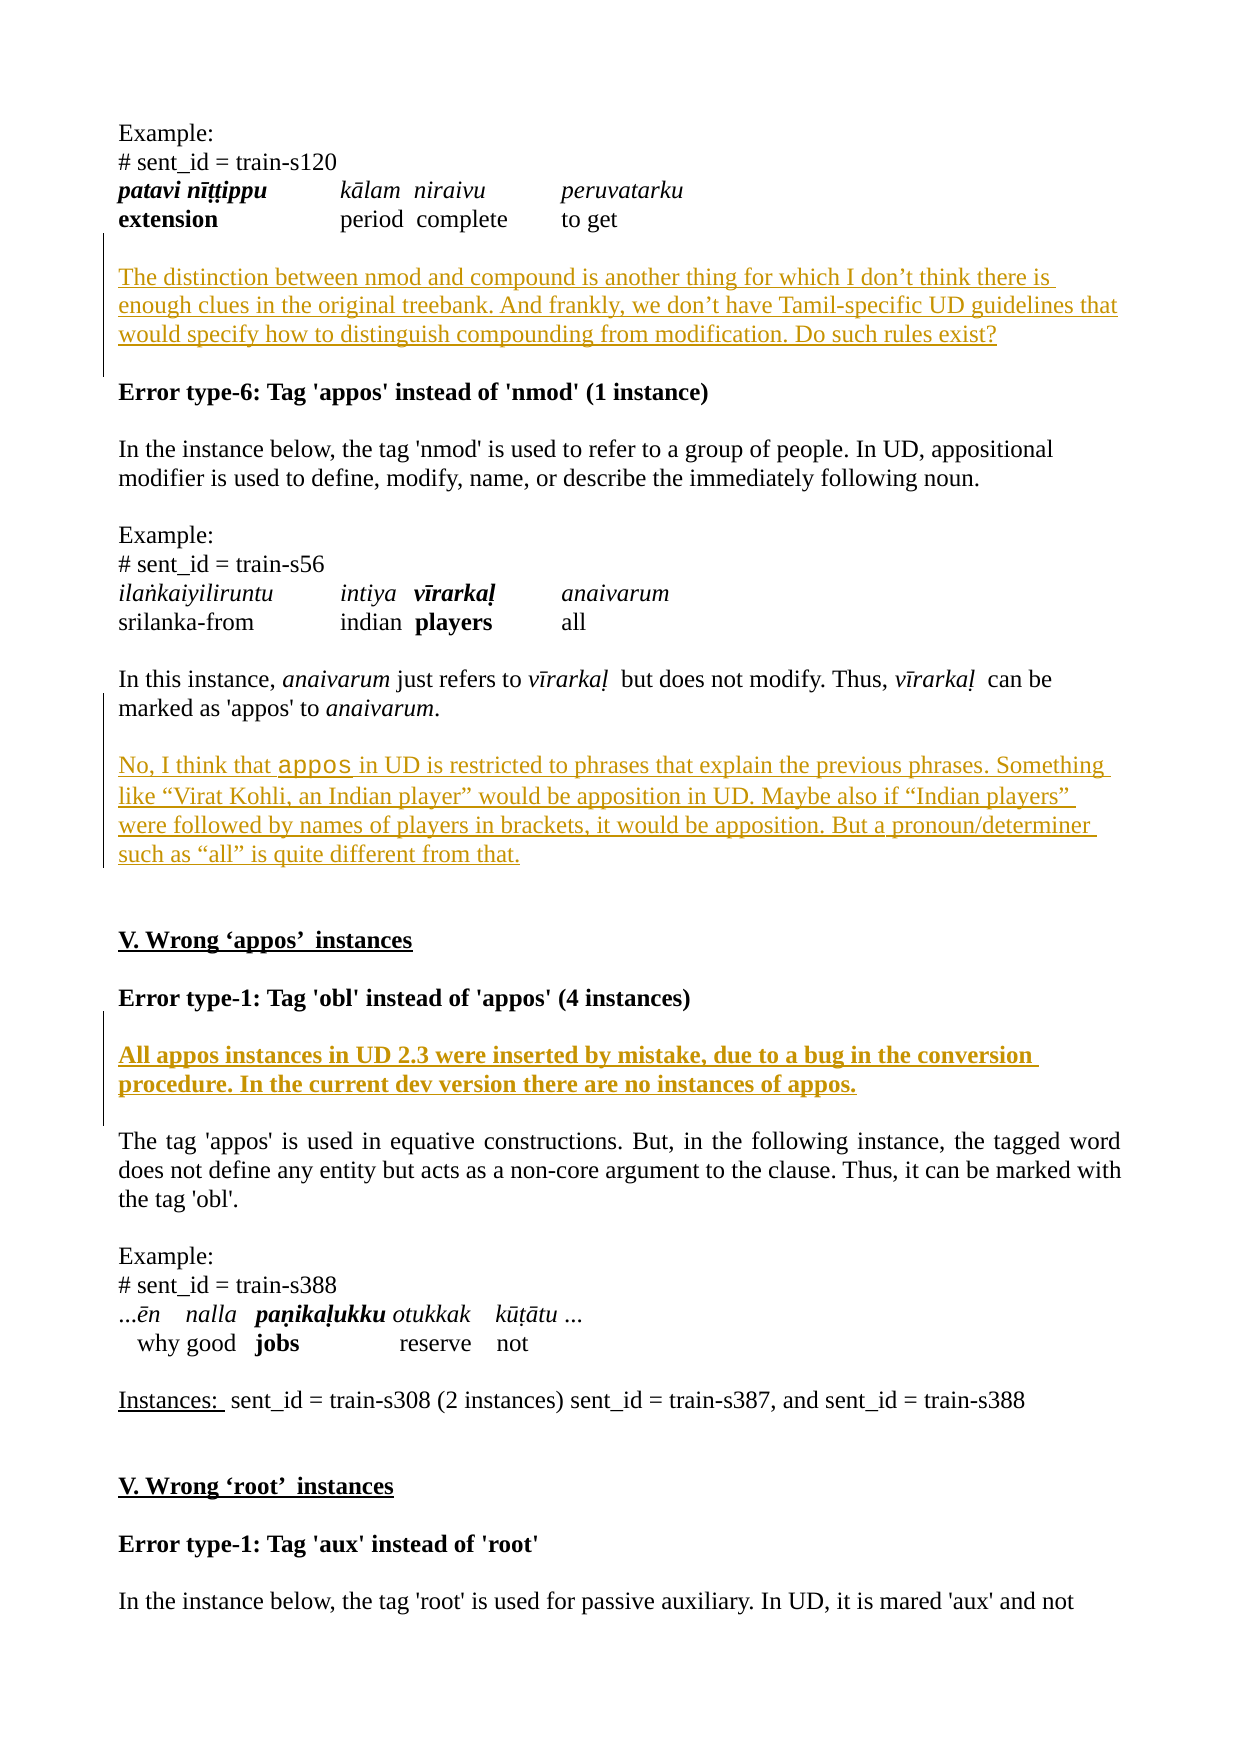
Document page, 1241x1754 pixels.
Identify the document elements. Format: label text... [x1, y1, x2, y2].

text why good jobs reserve not [118, 1328, 1122, 1356]
text V. Wrong ‘appos’ instances [118, 925, 1122, 954]
text Example: [118, 1241, 1122, 1270]
text The distinction between nmod and compound is another thing for which I don’t think there is enough clues in the original treebank. And frankly, we don’t have Tamil-specific UD guidelines that would specify how to distinguish compounding from modification. Do such rules exist? [118, 262, 1122, 348]
text Example: [118, 521, 1122, 549]
text Error type-6: Tag 'appos' instead of 'nmod' (1 instance) [118, 377, 1122, 406]
text In the instance below, the tag 'root' is used for passive auxiliary. In UD, it is mared 'aux' and not [118, 1586, 1122, 1615]
text patavi nīṭṭippu kālam niraivu peruvatarku [118, 176, 1122, 204]
text ilaṅkaiyiliruntu intiya vīrarkaḷ anaivarum [118, 578, 1122, 607]
text # sent_id = train-s388 [118, 1270, 1122, 1299]
text # sent_id = train-s56 [118, 549, 1122, 578]
text ...ēn nalla paṇikaḷukku otukkak kūṭātu ... [118, 1299, 1122, 1328]
text srilanka-from indian players all [118, 607, 1122, 636]
text The tag 'appos' is used in equative constructions. But, in the following instance, the tagged word does not define any entity but acts as a non-core argument to the clause. Thus, it can be marked with the tag 'obl'. [118, 1126, 1122, 1213]
text V. Wrong ‘root’ instances [118, 1471, 1122, 1500]
text Instances: sent_id = train-s308 (2 instances) sent_id = train-s387, and sent_id = train-s388 [118, 1385, 1122, 1414]
text Example: [118, 118, 1122, 147]
text Error type-1: Tag 'aux' instead of 'root' [118, 1529, 1122, 1558]
text All appos instances in UD 2.3 were inserted by mistake, due to a bug in the conversion procedure. In the current dev version there are no instances of appos. [118, 1040, 1122, 1098]
text extension period complete to get [118, 204, 1122, 233]
text # sent_id = train-s120 [118, 147, 1122, 176]
text No, I think that appos in UD is restricted to phrases that explain the previous phrases. Something like “Virat Kohli, an Indian player” would be apposition in UD. Maybe also if “Indian players” were followed by names of players in brackets, it would be apposition. But a pronoun/determiner such as “all” is quite different from that. [118, 751, 1122, 868]
text In the instance below, the tag 'nmod' is used to refer to a group of people. In UD, appositional modifier is used to define, modify, name, or describe the immediately following noun. [118, 434, 1122, 492]
text In this instance, anaivarum just refers to vīrarkaḷ but does not modify. Thus, vīrarkaḷ can be marked as 'appos' to anaivarum. [118, 664, 1122, 722]
text Error type-1: Tag 'obl' instead of 'appos' (4 instances) [118, 983, 1122, 1011]
